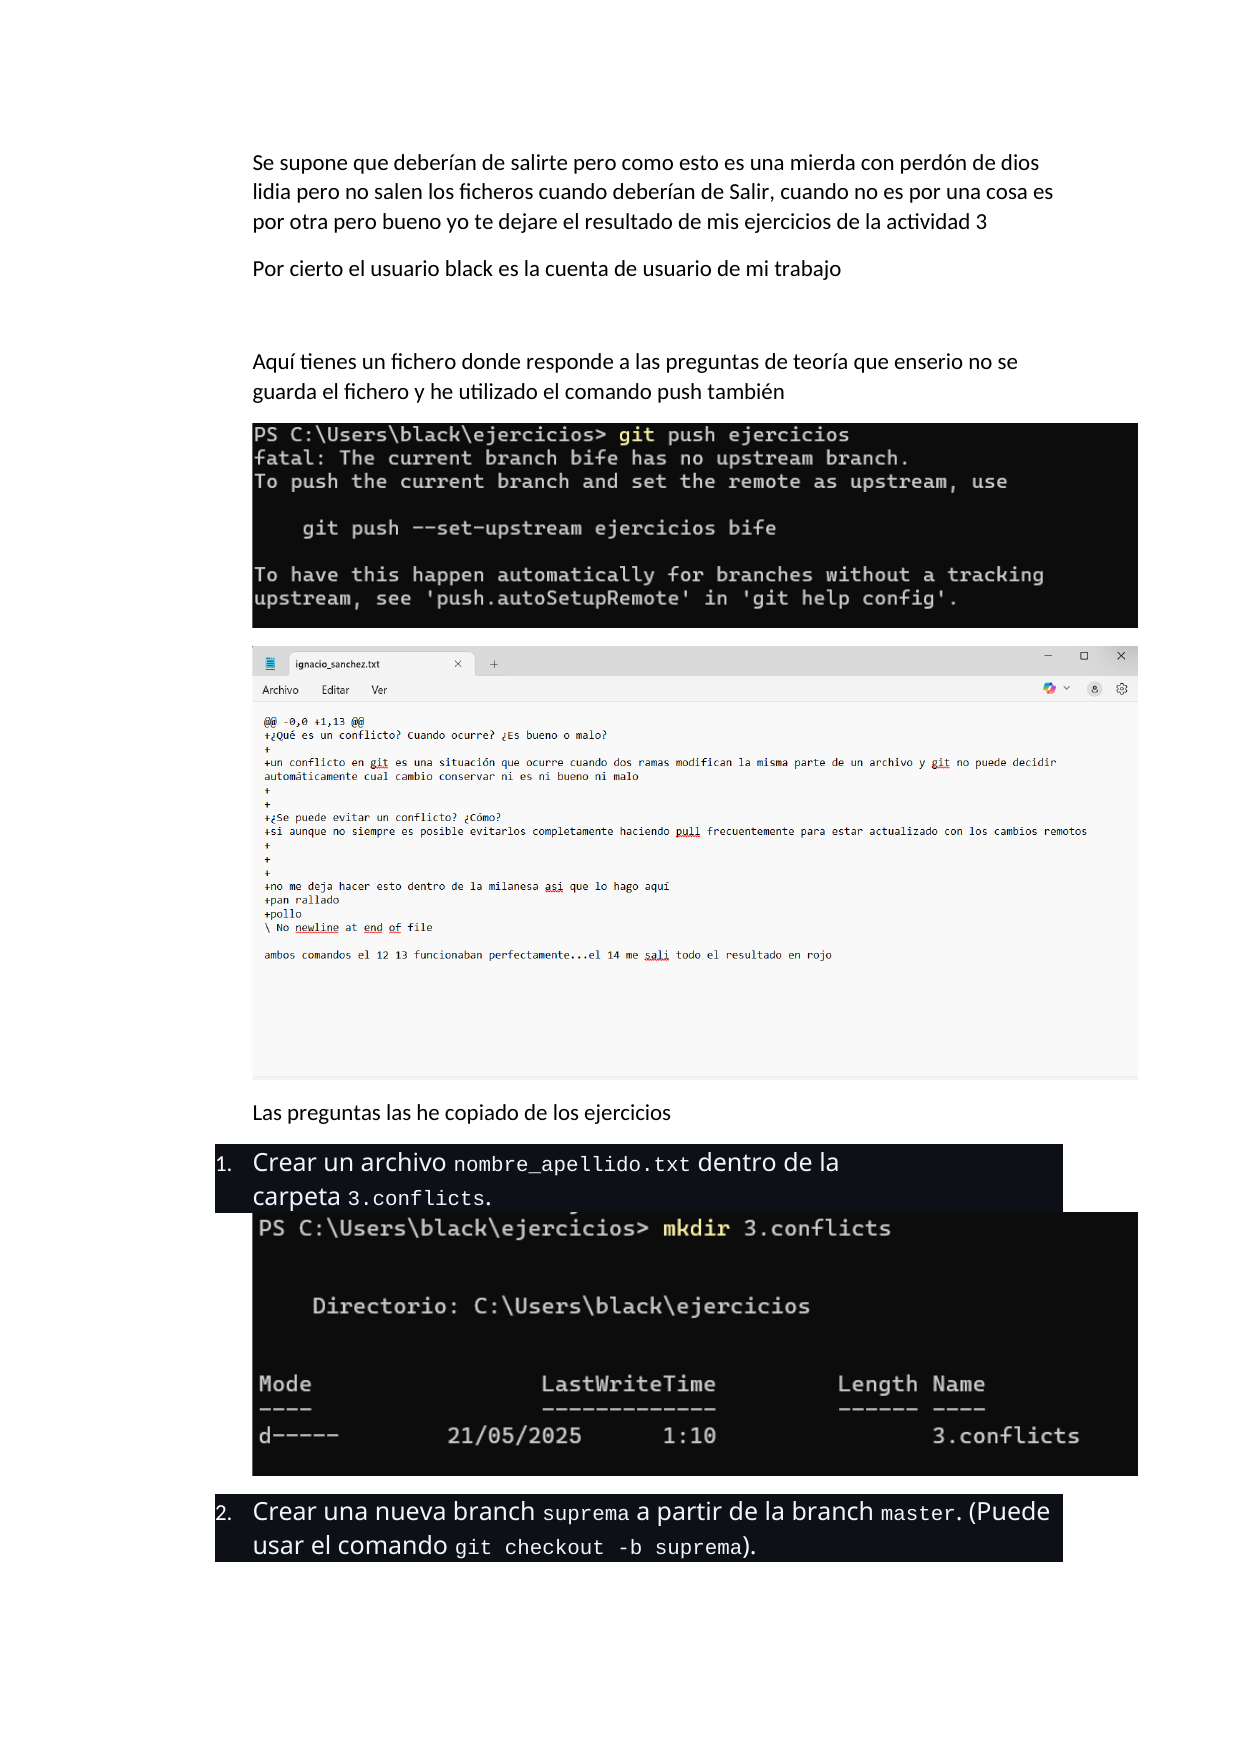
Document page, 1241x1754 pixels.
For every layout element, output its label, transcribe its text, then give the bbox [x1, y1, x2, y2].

list Crear una nueva branch suprema a partir de la branch master. (Puede usar el comando git checkout -b suprema). [215, 1494, 1063, 1562]
list Las preguntas las he copiado de los ejercicios [252, 1098, 1063, 1126]
list Aquí tienes un fichero donde responde a las preguntas de teoría que enserio no se guarda el fichero y he utilizado el comando push también [252, 347, 1063, 405]
list Crear un archivo nombre_apellido.txt dentro de la carpeta 3.conflicts. [215, 1144, 1063, 1213]
list Por cierto el usuario black es la cuenta de usuario de mi trabajo [252, 254, 1063, 282]
list Se supone que deberían de salirte pero como esto es una mierda con perdón de dios lidia pero no salen los ficheros cuando deberían de Salir, cuando no es por una cosa es por otra pero bueno yo te dejare el resultado de mis ejercicios de la actividad 3 [252, 148, 1063, 235]
